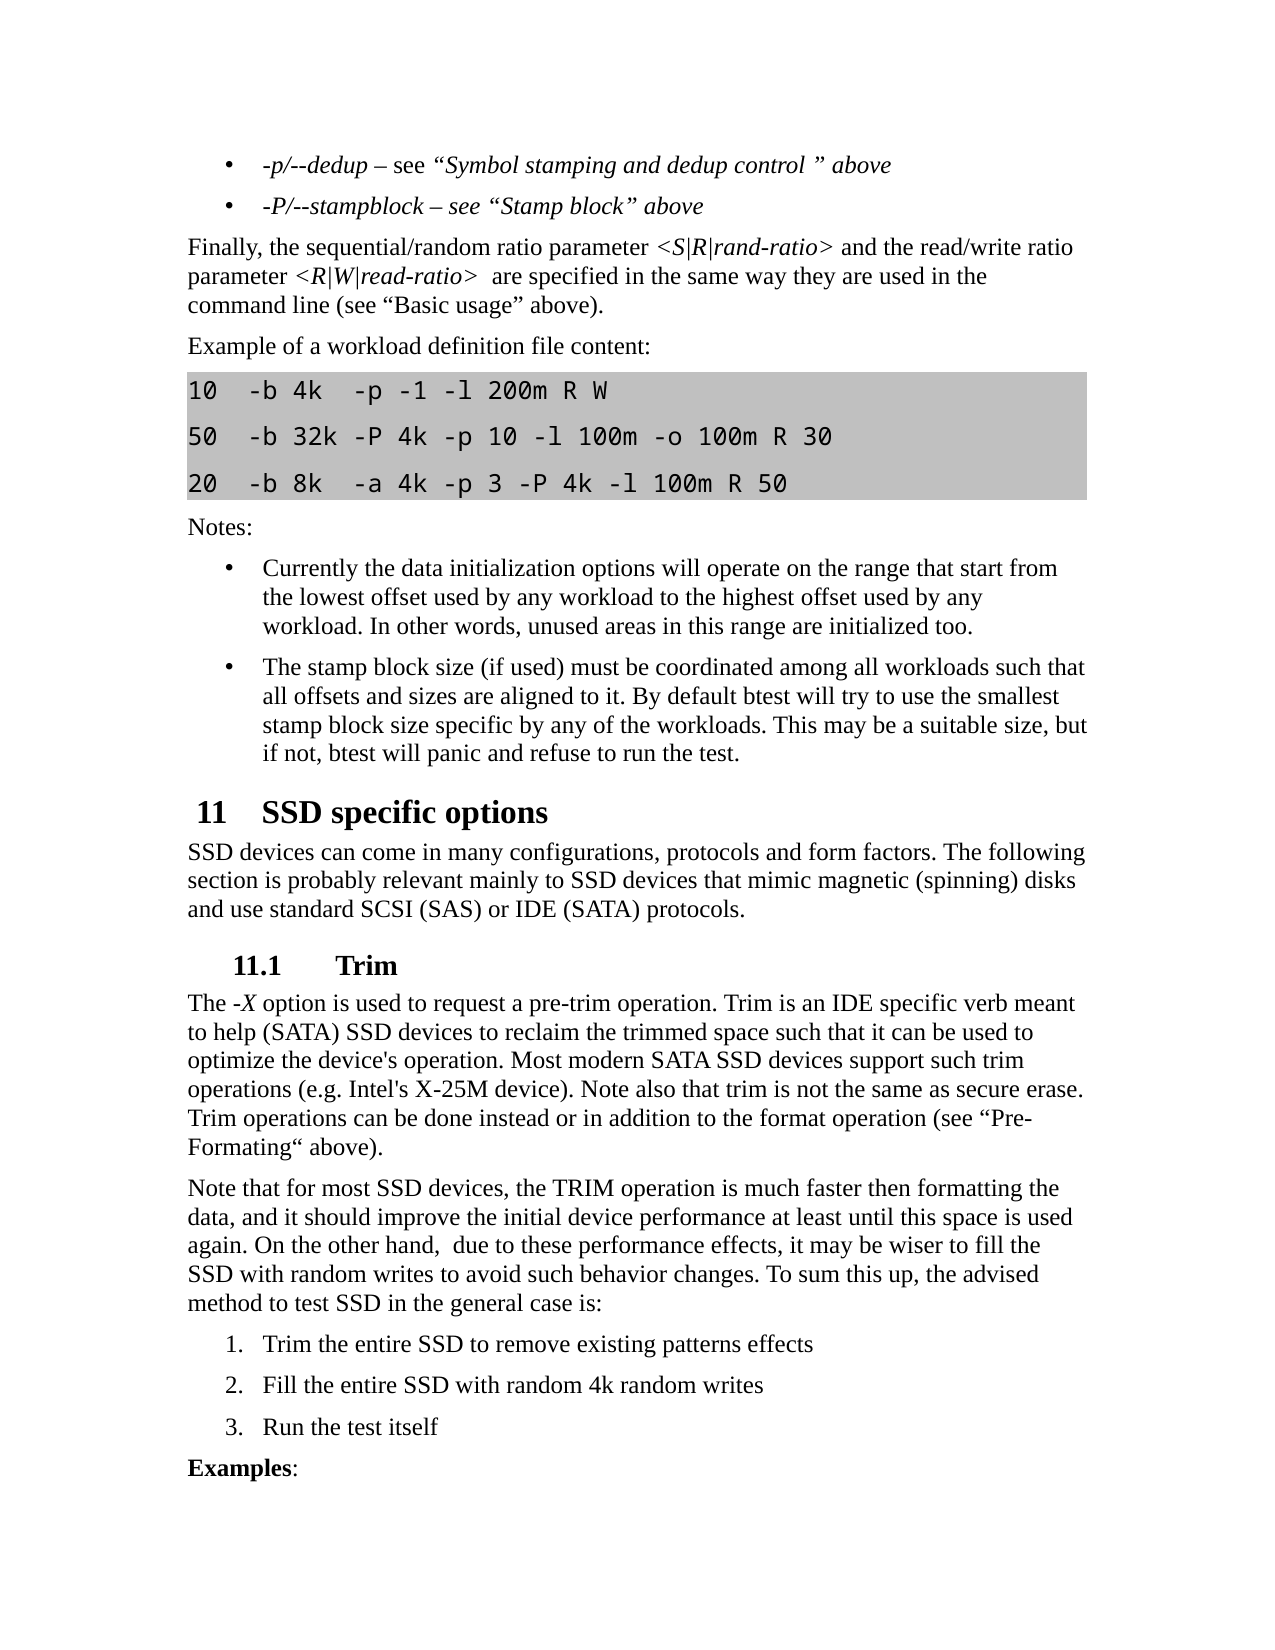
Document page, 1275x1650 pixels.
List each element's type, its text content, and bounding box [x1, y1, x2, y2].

list Currently the data initialization options will operate on the range that start from the lowest offset used by any workload to the highest offset used by any workload. In other words, unused areas in this range are initialized too. [225, 553, 1087, 640]
text 20 -b 8k -a 4k -p 3 -P 4k -l 100m R 50 [187, 466, 1087, 500]
subtitle Trim [225, 948, 1087, 982]
list Run the test itself [225, 1412, 1087, 1440]
list The stamp block size (if used) must be coordinated among all workloads such that all offsets and sizes are aligned to it. By default btest will try to use the smallest stamp block size specific by any of the workloads. This may be a suitable size, but if not, btest will panic and refuse to run the test. [225, 652, 1087, 767]
text Notes: [187, 512, 1087, 541]
subtitle SSD specific options [187, 792, 1087, 831]
text Finally, the sequential/random ratio parameter <S|R|rand-ratio> and the read/write ratio parameter <R|W|read-ratio> are specified in the same way they are used in the command line (see “Basic usage” above). [187, 232, 1087, 319]
text Example of a workload definition file content: [187, 331, 1087, 360]
list Trim the entire SSD to remove existing patterns effects [225, 1329, 1087, 1358]
text 10 -b 4k -p -1 -l 200m R W [187, 372, 1087, 407]
text SSD devices can come in many configurations, protocols and form factors. The following section is probably relevant mainly to SSD devices that mimic magnetic (spinning) disks and use standard SCSI (SAS) or IDE (SATA) protocols. [187, 837, 1087, 923]
text Examples: [187, 1453, 1087, 1482]
list -P/--stampblock – see “Stamp block” above [225, 191, 1087, 220]
list -p/--dedup – see “Symbol stamping and dedup control ” above [225, 150, 1087, 179]
text The -X option is used to request a pre-trim operation. Trim is an IDE specific verb meant to help (SATA) SSD devices to reclaim the trimmed space such that it can be used to optimize the device's operation. Most modern SATA SSD devices support such trim operations (e.g. Intel's X-25M device). Note also that trim is not the same as secure erase. Trim operations can be done instead or in addition to the format operation (see “Pre-Formating“ above). [187, 988, 1087, 1160]
list Fill the entire SSD with random 4k random writes [225, 1370, 1087, 1399]
text 50 -b 32k -P 4k -p 10 -l 100m -o 100m R 30 [187, 419, 1087, 453]
text Note that for most SSD devices, the TRIM operation is much faster then formatting the data, and it should improve the initial device performance at least until this space is used again. On the other hand, due to these performance effects, it may be wiser to fill the SSD with random writes to avoid such behavior changes. To sum this up, the advised method to test SSD in the general case is: [187, 1173, 1087, 1317]
